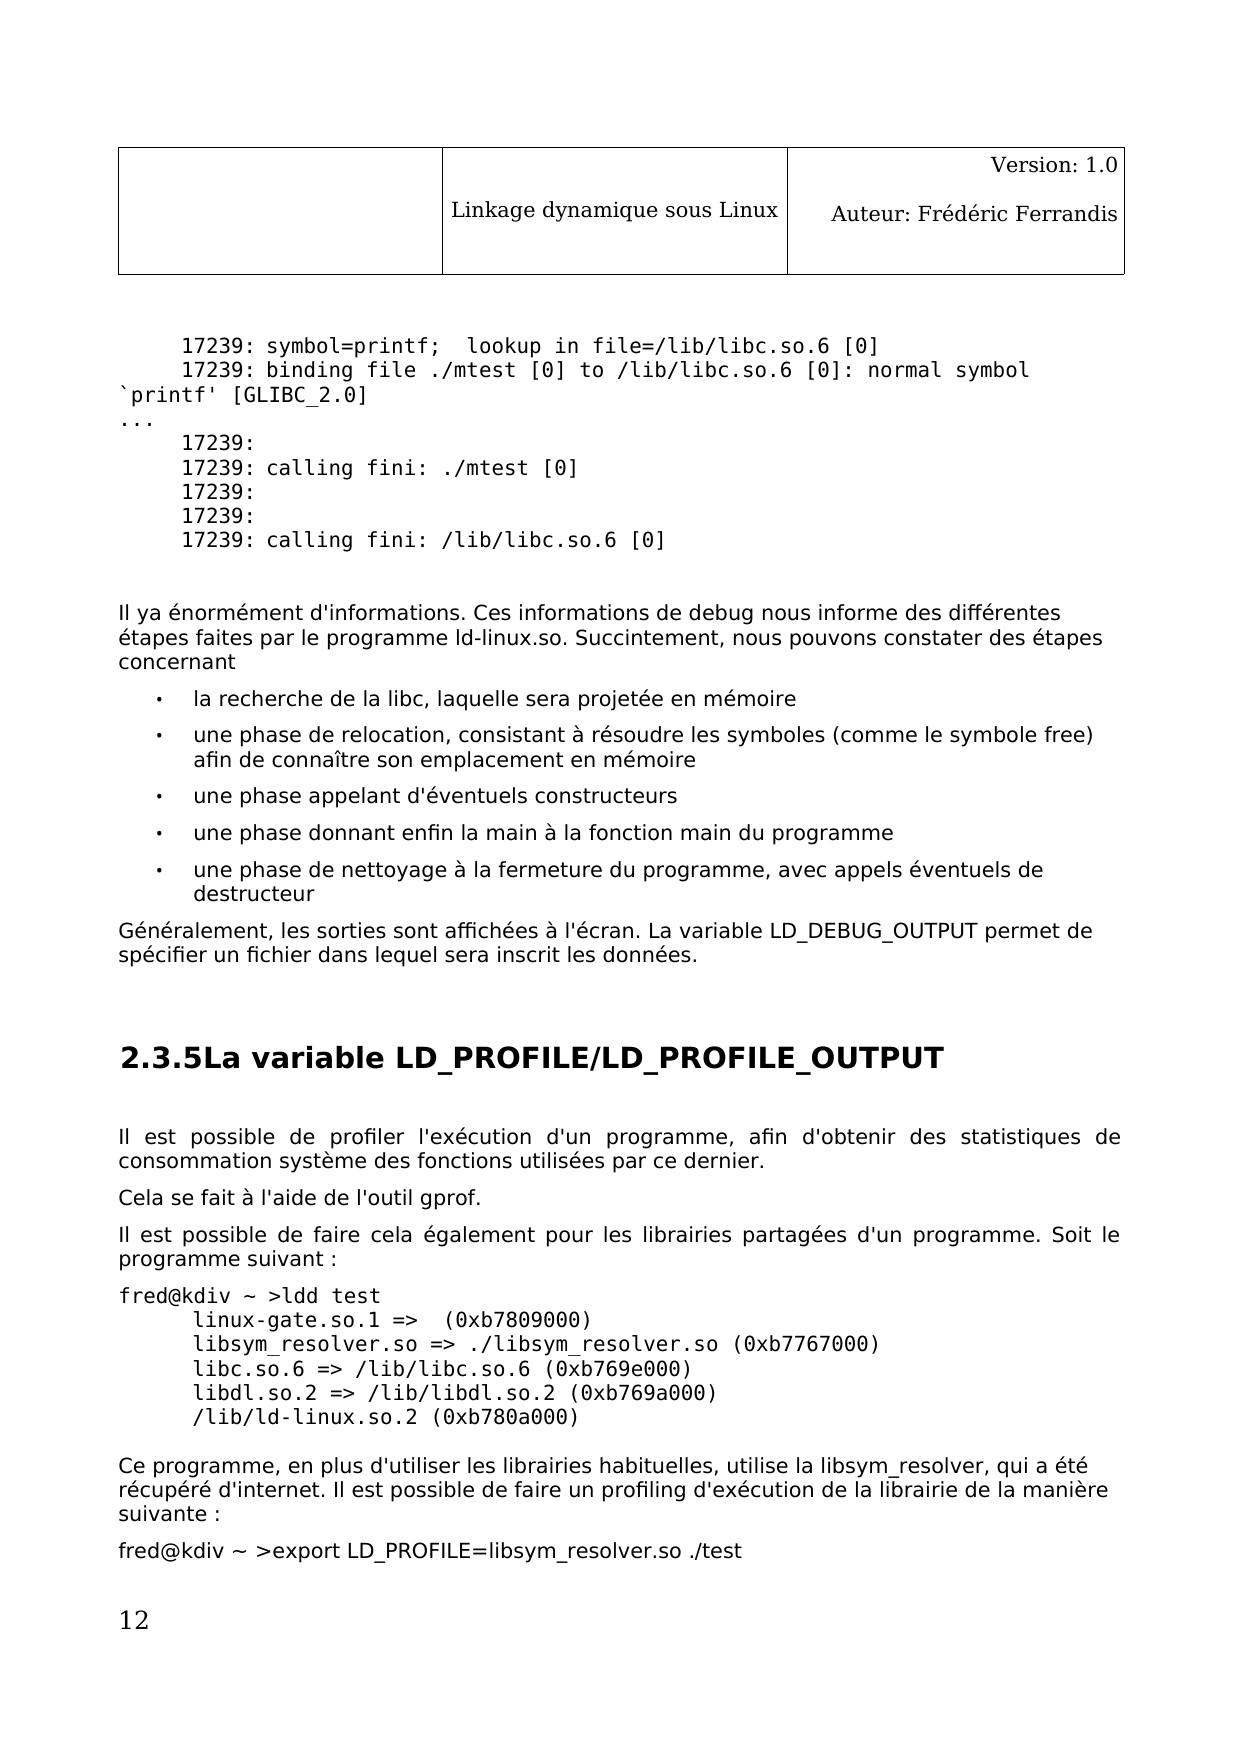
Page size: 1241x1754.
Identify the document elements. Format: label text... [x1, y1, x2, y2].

text Ce programme, en plus d'utiliser les librairies habituelles, utilise la libsym_resolver, qui a été récupéré d'internet. Il est possible de faire un profiling d'exécution de la librairie de la manière suivante : [118, 1454, 1122, 1527]
text 17239: calling fini: /lib/libc.so.6 [0] [118, 528, 1122, 553]
list une phase de nettoyage à la fermeture du programme, avec appels éventuels de destructeur [156, 858, 1122, 906]
text /lib/ld-linux.so.2 (0xb780a000) [118, 1405, 1122, 1429]
text 17239: calling fini: ./mtest [0] [118, 456, 1122, 480]
list une phase donnant enfin la main à la fonction main du programme [156, 821, 1122, 845]
list une phase appelant d'éventuels constructeurs [156, 784, 1122, 809]
text Généralement, les sorties sont affichées à l'écran. La variable LD_DEBUG_OUTPUT permet de spécifier un fichier dans lequel sera inscrit les données. [118, 919, 1122, 967]
text fred@kdiv ~ >export LD_PROFILE=libsym_resolver.so ./test [118, 1539, 1122, 1563]
text Il ya énormément d'informations. Ces informations de debug nous informe des différentes étapes faites par le programme ld-linux.so. Succintement, nous pouvons constater des étapes concernant [118, 601, 1122, 674]
list la recherche de la libc, laquelle sera projetée en mémoire [156, 687, 1122, 711]
text linux-gate.so.1 => (0xb7809000) [118, 1308, 1122, 1332]
list une phase de relocation, consistant à résoudre les symboles (comme le symbole free) afin de connaître son emplacement en mémoire [156, 723, 1122, 772]
text Il est possible de faire cela également pour les librairies partagées d'un programme. Soit le programme suivant : [118, 1223, 1122, 1271]
text ... [118, 407, 1122, 431]
text fred@kdiv ~ >ldd test [118, 1284, 1122, 1308]
text libsym_resolver.so => ./libsym_resolver.so (0xb7767000) [118, 1332, 1122, 1357]
text libc.so.6 => /lib/libc.so.6 (0xb769e000) [118, 1357, 1122, 1381]
text 17239: [118, 504, 1122, 528]
text Cela se fait à l'aide de l'outil gprof. [118, 1186, 1122, 1210]
text libdl.so.2 => /lib/libdl.so.2 (0xb769a000) [118, 1381, 1122, 1405]
text 17239: [118, 480, 1122, 504]
text 17239: binding file ./mtest [0] to /lib/libc.so.6 [0]: normal symbol `printf' [GLIBC_2.0] [118, 358, 1122, 407]
text 17239: symbol=printf; lookup in file=/lib/libc.so.6 [0] [118, 334, 1122, 358]
text Il est possible de profiler l'exécution d'un programme, afin d'obtenir des statistiques de consommation système des fonctions utilisées par ce dernier. [118, 1125, 1122, 1173]
subtitle La variable LD_PROFILE/LD_PROFILE_OUTPUT [118, 1042, 1122, 1076]
text 17239: [118, 431, 1122, 456]
